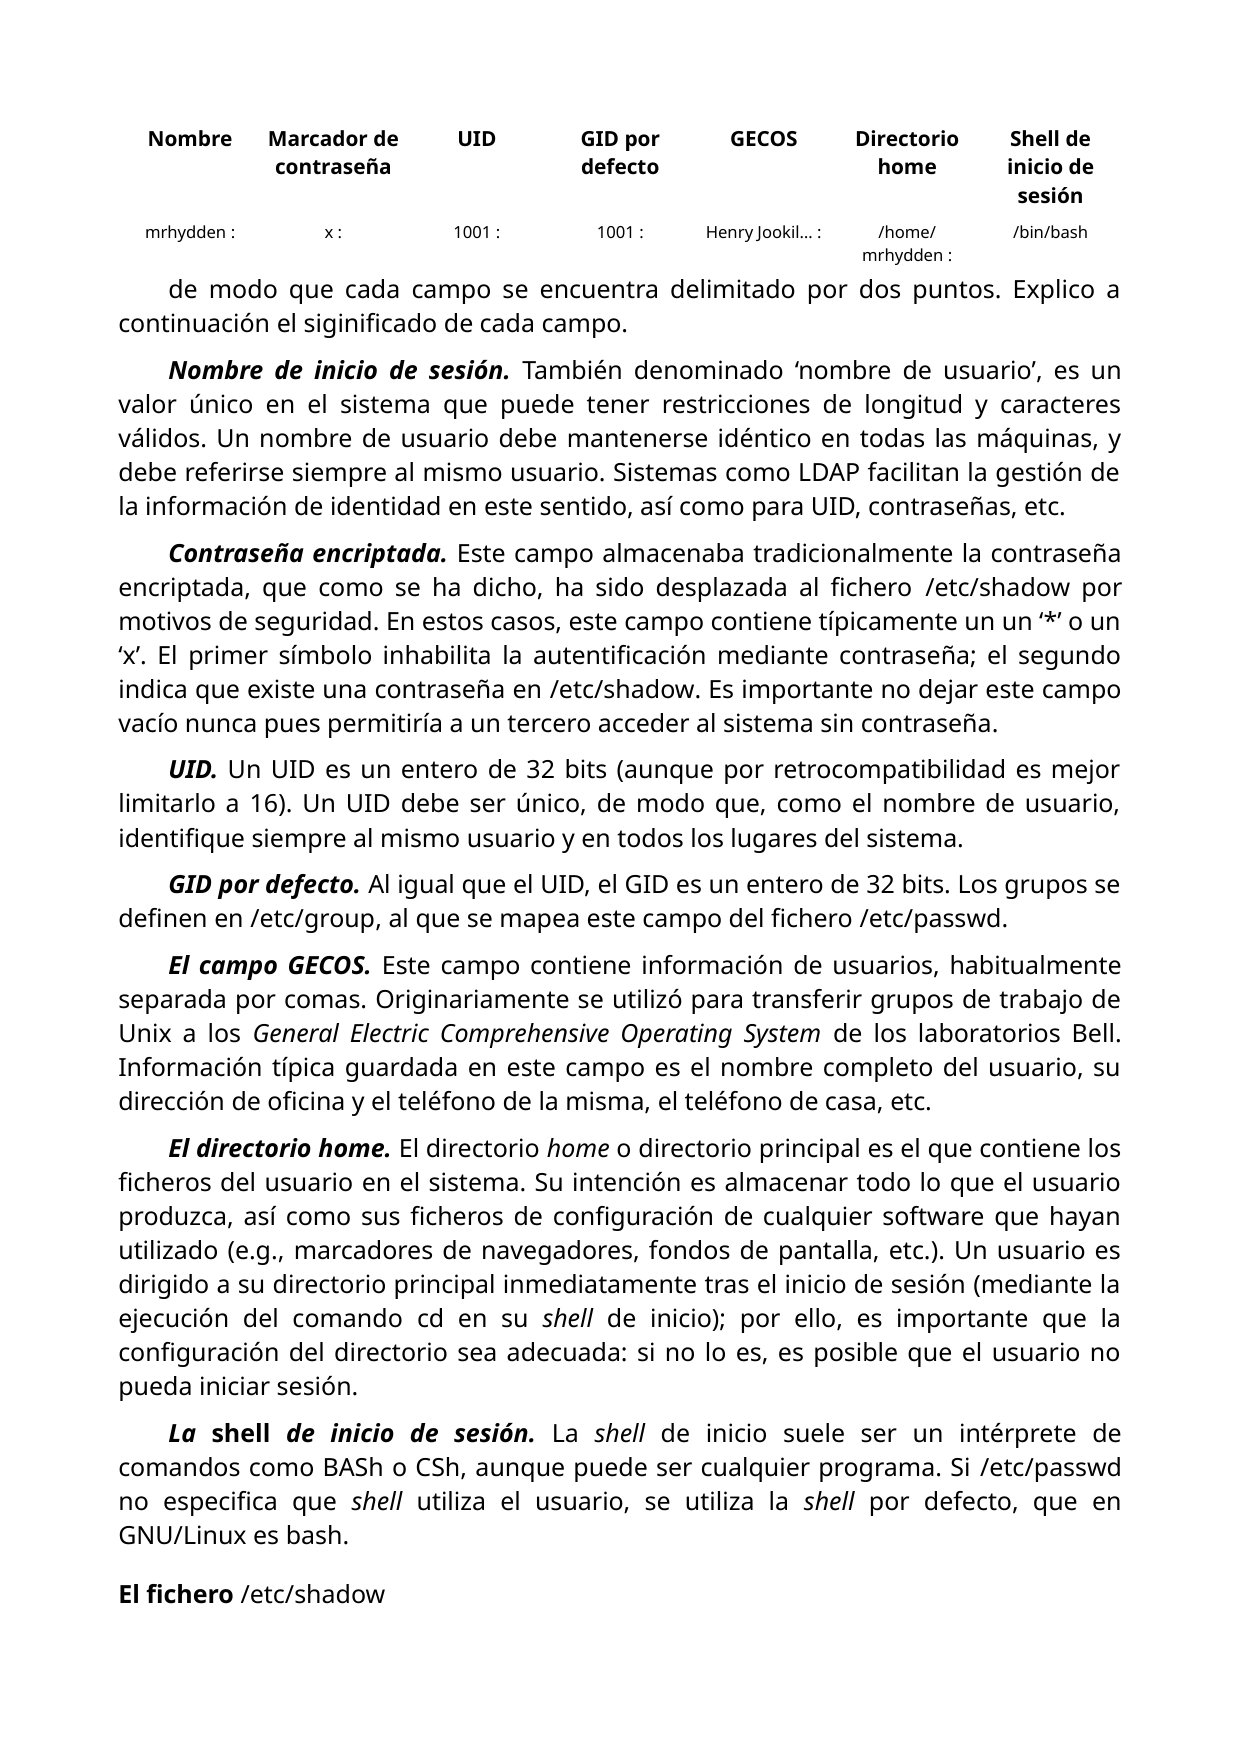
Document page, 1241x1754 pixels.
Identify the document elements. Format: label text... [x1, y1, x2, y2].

text El directorio home. El directorio home o directorio principal es el que contiene los ficheros del usuario en el sistema. Su intención es almacenar todo lo que el usuario produzca, así como sus ficheros de configuración de cualquier software que hayan utilizado (e.g., marcadores de navegadores, fondos de pantalla, etc.). Un usuario es dirigido a su directorio principal inmediatamente tras el inicio de sesión (mediante la ejecución del comando cd en su shell de inicio); por ello, es importante que la configuración del directorio sea adecuada: si no lo es, es posible que el usuario no pueda iniciar sesión. [118, 1130, 1122, 1403]
text La shell de inicio de sesión. La shell de inicio suele ser un intérprete de comandos como BASh o CSh, aunque puede ser cualquier programa. Si /etc/passwd no especifica que shell utiliza el usuario, se utiliza la shell por defecto, que en GNU/Linux es bash. [118, 1415, 1122, 1551]
text de modo que cada campo se encuentra delimitado por dos puntos. Explico a continuación el siginificado de cada campo. [118, 272, 1122, 340]
table_header Marcador de contraseña [261, 118, 405, 215]
table_header GECOS [692, 118, 835, 215]
table_header Directorio home [835, 118, 979, 215]
table_cell /home/mrhydden : [835, 215, 979, 272]
table_cell x : [261, 215, 405, 272]
table_header Nombre [118, 118, 261, 215]
table_cell 1001 : [405, 215, 548, 272]
text UID. Un UID es un entero de 32 bits (aunque por retrocompatibilidad es mejor limitarlo a 16). Un UID debe ser único, de modo que, como el nombre de usuario, identifique siempre al mismo usuario y en todos los lugares del sistema. [118, 752, 1122, 854]
table_header Shell de inicio de sesión [979, 118, 1122, 215]
text GID por defecto. Al igual que el UID, el GID es un entero de 32 bits. Los grupos se definen en /etc/group, al que se mapea este campo del fichero /etc/passwd. [118, 867, 1122, 935]
table_header GID por defecto [548, 118, 692, 215]
text Contraseña encriptada. Este campo almacenaba tradicionalmente la contraseña encriptada, que como se ha dicho, ha sido desplazada al fichero /etc/shadow por motivos de seguridad. En estos casos, este campo contiene típicamente un un ‘*’ o un ‘x’. El primer símbolo inhabilita la autentificación mediante contraseña; el segundo indica que existe una contraseña en /etc/shadow. Es importante no dejar este campo vacío nunca pues permitiría a un tercero acceder al sistema sin contraseña. [118, 535, 1122, 739]
table_header UID [405, 118, 548, 215]
text El campo GECOS. Este campo contiene información de usuarios, habitualmente separada por comas. Originariamente se utilizó para transferir grupos de trabajo de Unix a los General Electric Comprehensive Operating System de los laboratorios Bell. Información típica guardada en este campo es el nombre completo del usuario, su dirección de oficina y el teléfono de la misma, el teléfono de casa, etc. [118, 947, 1122, 1118]
table_cell /bin/bash [979, 215, 1122, 272]
table_cell Henry Jookil… : [692, 215, 835, 272]
table_cell mrhydden : [118, 215, 261, 272]
table_cell 1001 : [548, 215, 692, 272]
text El fichero /etc/shadow [118, 1576, 1122, 1611]
text Nombre de inicio de sesión. También denominado ‘nombre de usuario’, es un valor único en el sistema que puede tener restricciones de longitud y caracteres válidos. Un nombre de usuario debe mantenerse idéntico en todas las máquinas, y debe referirse siempre al mismo usuario. Sistemas como LDAP facilitan la gestión de la información de identidad en este sentido, así como para UID, contraseñas, etc. [118, 352, 1122, 523]
